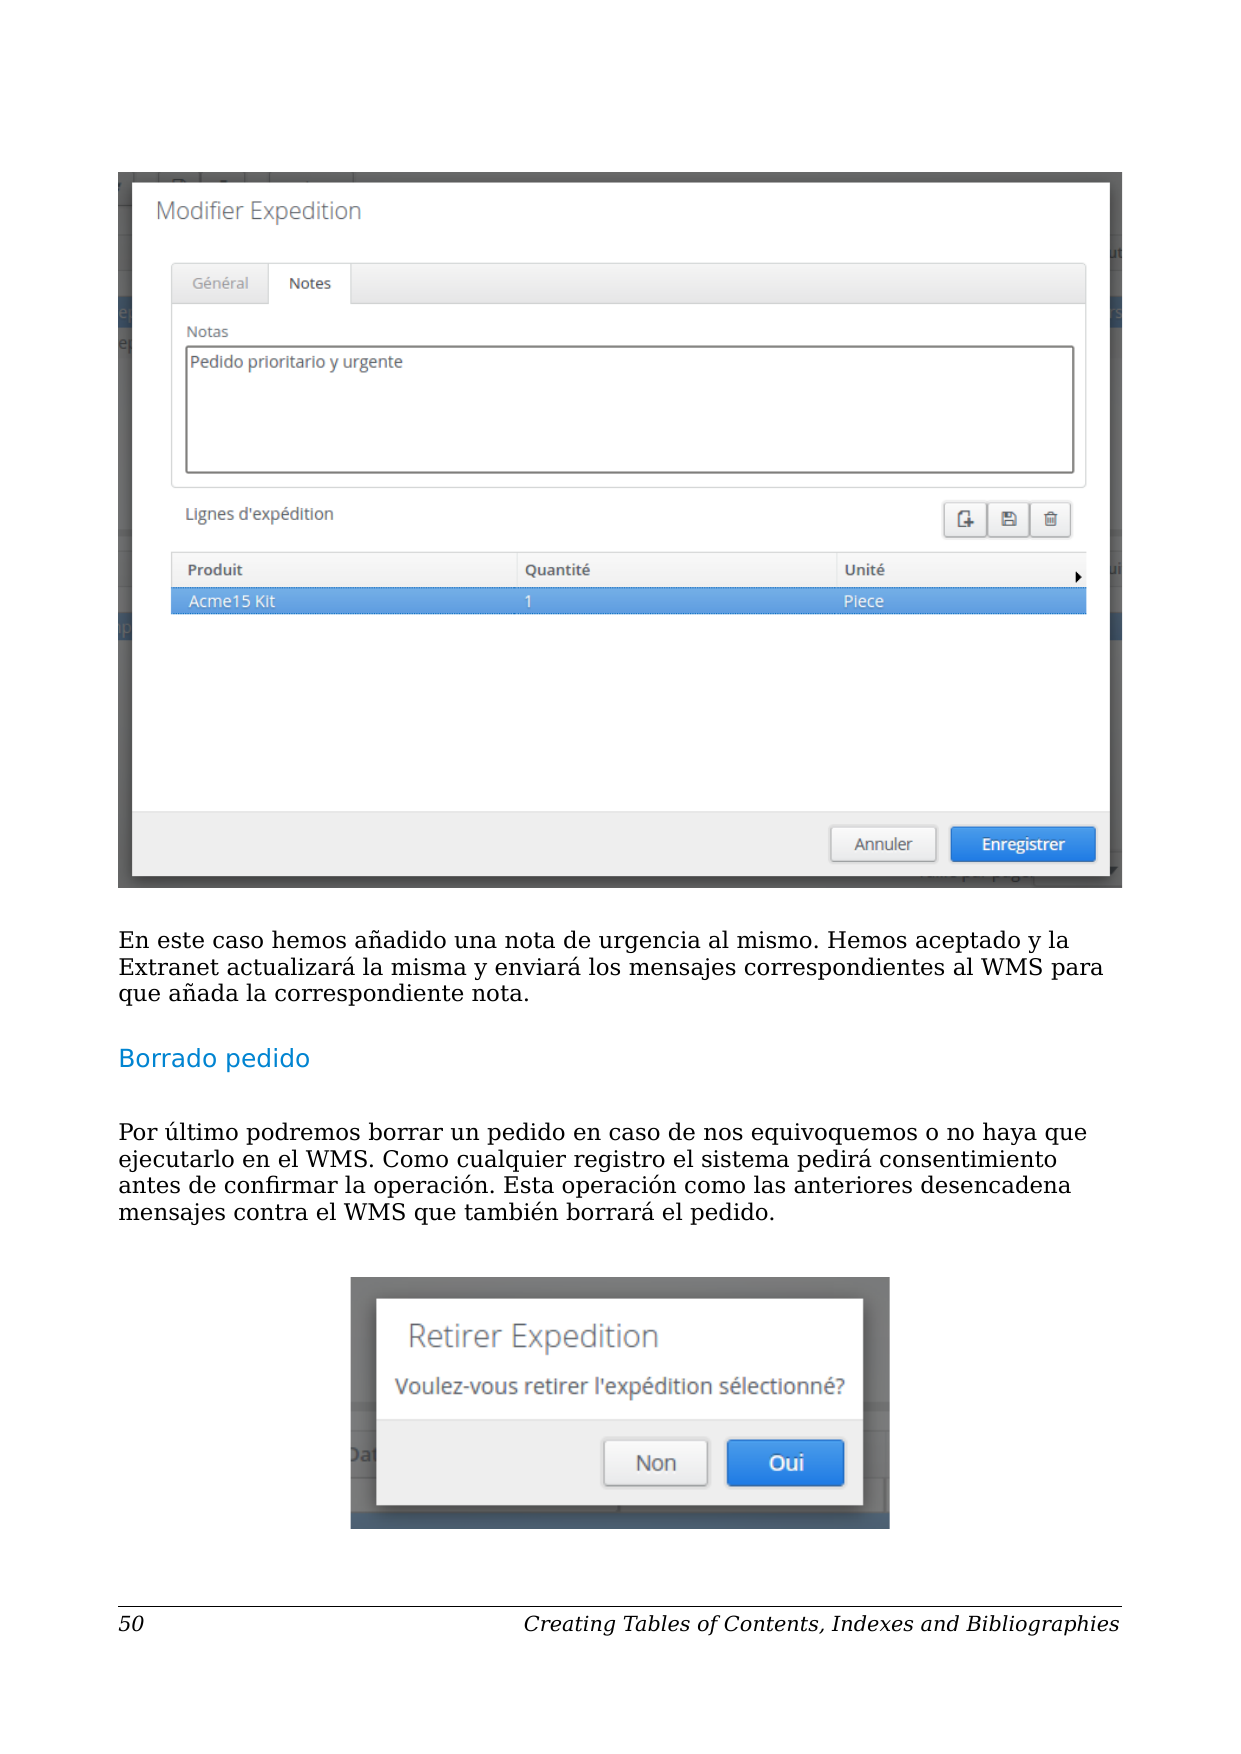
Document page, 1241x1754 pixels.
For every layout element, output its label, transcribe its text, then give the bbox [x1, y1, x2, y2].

picture [118, 172, 1123, 888]
text Por último podremos borrar un pedido en caso de nos equivoquemos o no haya que ejecutarlo en el WMS. Como cualquier registro el sistema pedirá consentimiento antes de confirmar la operación. Esta operación como las anteriores desencadena mensajes contra el WMS que también borrará el pedido. [118, 1119, 1122, 1226]
picture [350, 1277, 890, 1529]
text En este caso hemos añadido una nota de urgencia al mismo. Hemos aceptado y la Extranet actualizará la misma y enviará los mensajes correspondientes al WMS para que añada la correspondiente nota. [118, 927, 1122, 1007]
subtitle Borrado pedido [118, 1044, 1122, 1074]
